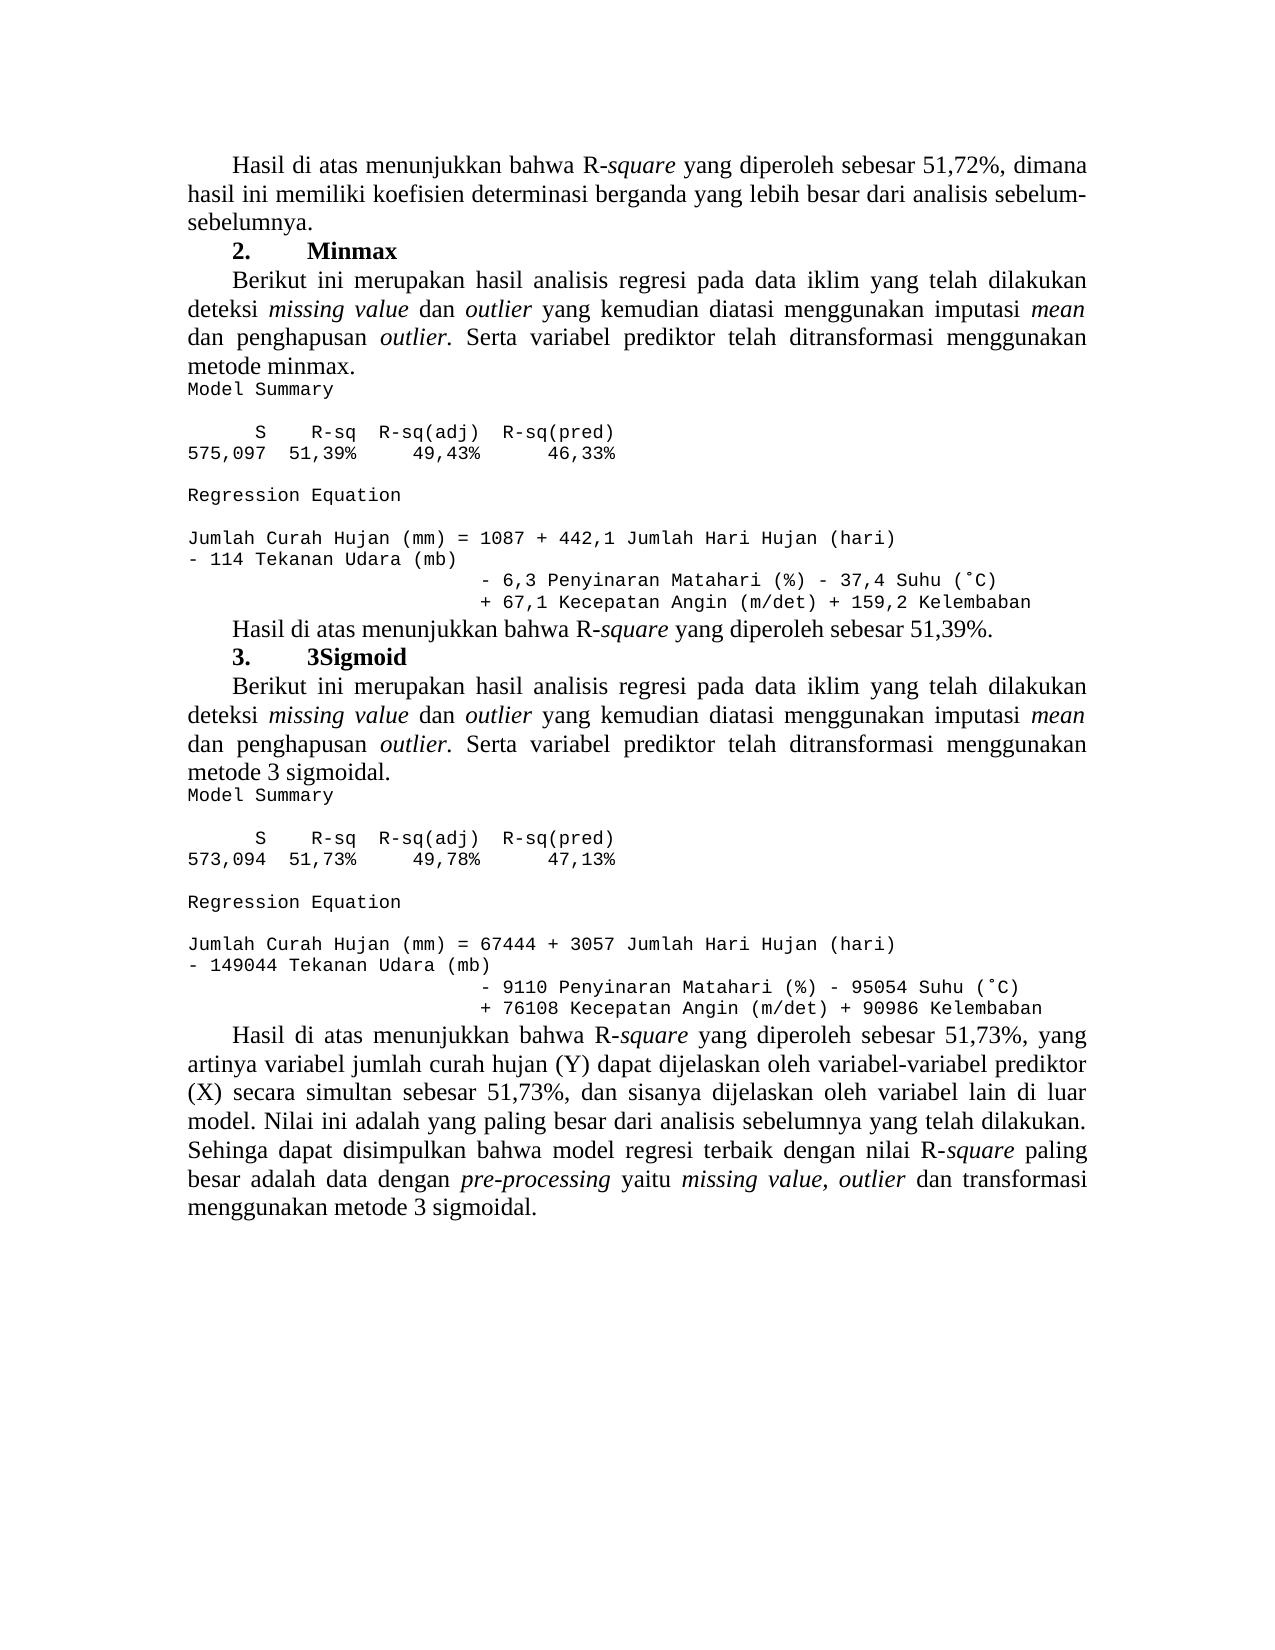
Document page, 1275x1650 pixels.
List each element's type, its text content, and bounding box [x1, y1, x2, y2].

text Hasil di atas menunjukkan bahwa R-square yang diperoleh sebesar 51,73%, yang artinya variabel jumlah curah hujan (Y) dapat dijelaskan oleh variabel-variabel prediktor (X) secara simultan sebesar 51,73%, dan sisanya dijelaskan oleh variabel lain di luar model. Nilai ini adalah yang paling besar dari analisis sebelumnya yang telah dilakukan. Sehinga dapat disimpulkan bahwa model regresi terbaik dengan nilai R-square paling besar adalah data dengan pre-processing yaitu missing value, outlier dan transformasi menggunakan metode 3 sigmoidal. [187, 1020, 1087, 1221]
text Jumlah Curah Hujan (mm) = 67444 + 3057 Jumlah Hari Hujan (hari) - 149044 Tekanan Udara (mb) [187, 935, 1087, 977]
text Berikut ini merupakan hasil analisis regresi pada data iklim yang telah dilakukan deteksi missing value dan outlier yang kemudian diatasi menggunakan imputasi mean dan penghapusan outlier. Serta variabel prediktor telah ditransformasi menggunakan metode minmax. [187, 265, 1087, 380]
text Regression Equation [187, 486, 1087, 507]
text 575,097 51,39% 49,43% 46,33% [187, 444, 1087, 465]
text 573,094 51,73% 49,78% 47,13% [187, 850, 1087, 871]
text - 9110 Penyinaran Matahari (%) - 95054 Suhu (˚C) [187, 977, 1087, 999]
text Regression Equation [187, 892, 1087, 914]
text Hasil di atas menunjukkan bahwa R-square yang diperoleh sebesar 51,72%, dimana hasil ini memiliki koefisien determinasi berganda yang lebih besar dari analisis sebelum-sebelumnya. [187, 150, 1087, 236]
text S R-sq R-sq(adj) R-sq(pred) [187, 829, 1087, 850]
text Hasil di atas menunjukkan bahwa R-square yang diperoleh sebesar 51,39%. [187, 614, 1087, 642]
text + 67,1 Kecepatan Angin (m/det) + 159,2 Kelembaban [187, 592, 1087, 614]
list Minmax [232, 236, 1087, 265]
text + 76108 Kecepatan Angin (m/det) + 90986 Kelembaban [187, 999, 1087, 1020]
list 3Sigmoid [232, 642, 1087, 671]
text S R-sq R-sq(adj) R-sq(pred) [187, 422, 1087, 444]
text - 6,3 Penyinaran Matahari (%) - 37,4 Suhu (˚C) [187, 571, 1087, 592]
text Jumlah Curah Hujan (mm) = 1087 + 442,1 Jumlah Hari Hujan (hari) - 114 Tekanan Udara (mb) [187, 529, 1087, 571]
text Berikut ini merupakan hasil analisis regresi pada data iklim yang telah dilakukan deteksi missing value dan outlier yang kemudian diatasi menggunakan imputasi mean dan penghapusan outlier. Serta variabel prediktor telah ditransformasi menggunakan metode 3 sigmoidal. [187, 671, 1087, 786]
text Model Summary [187, 380, 1087, 401]
text Model Summary [187, 786, 1087, 807]
